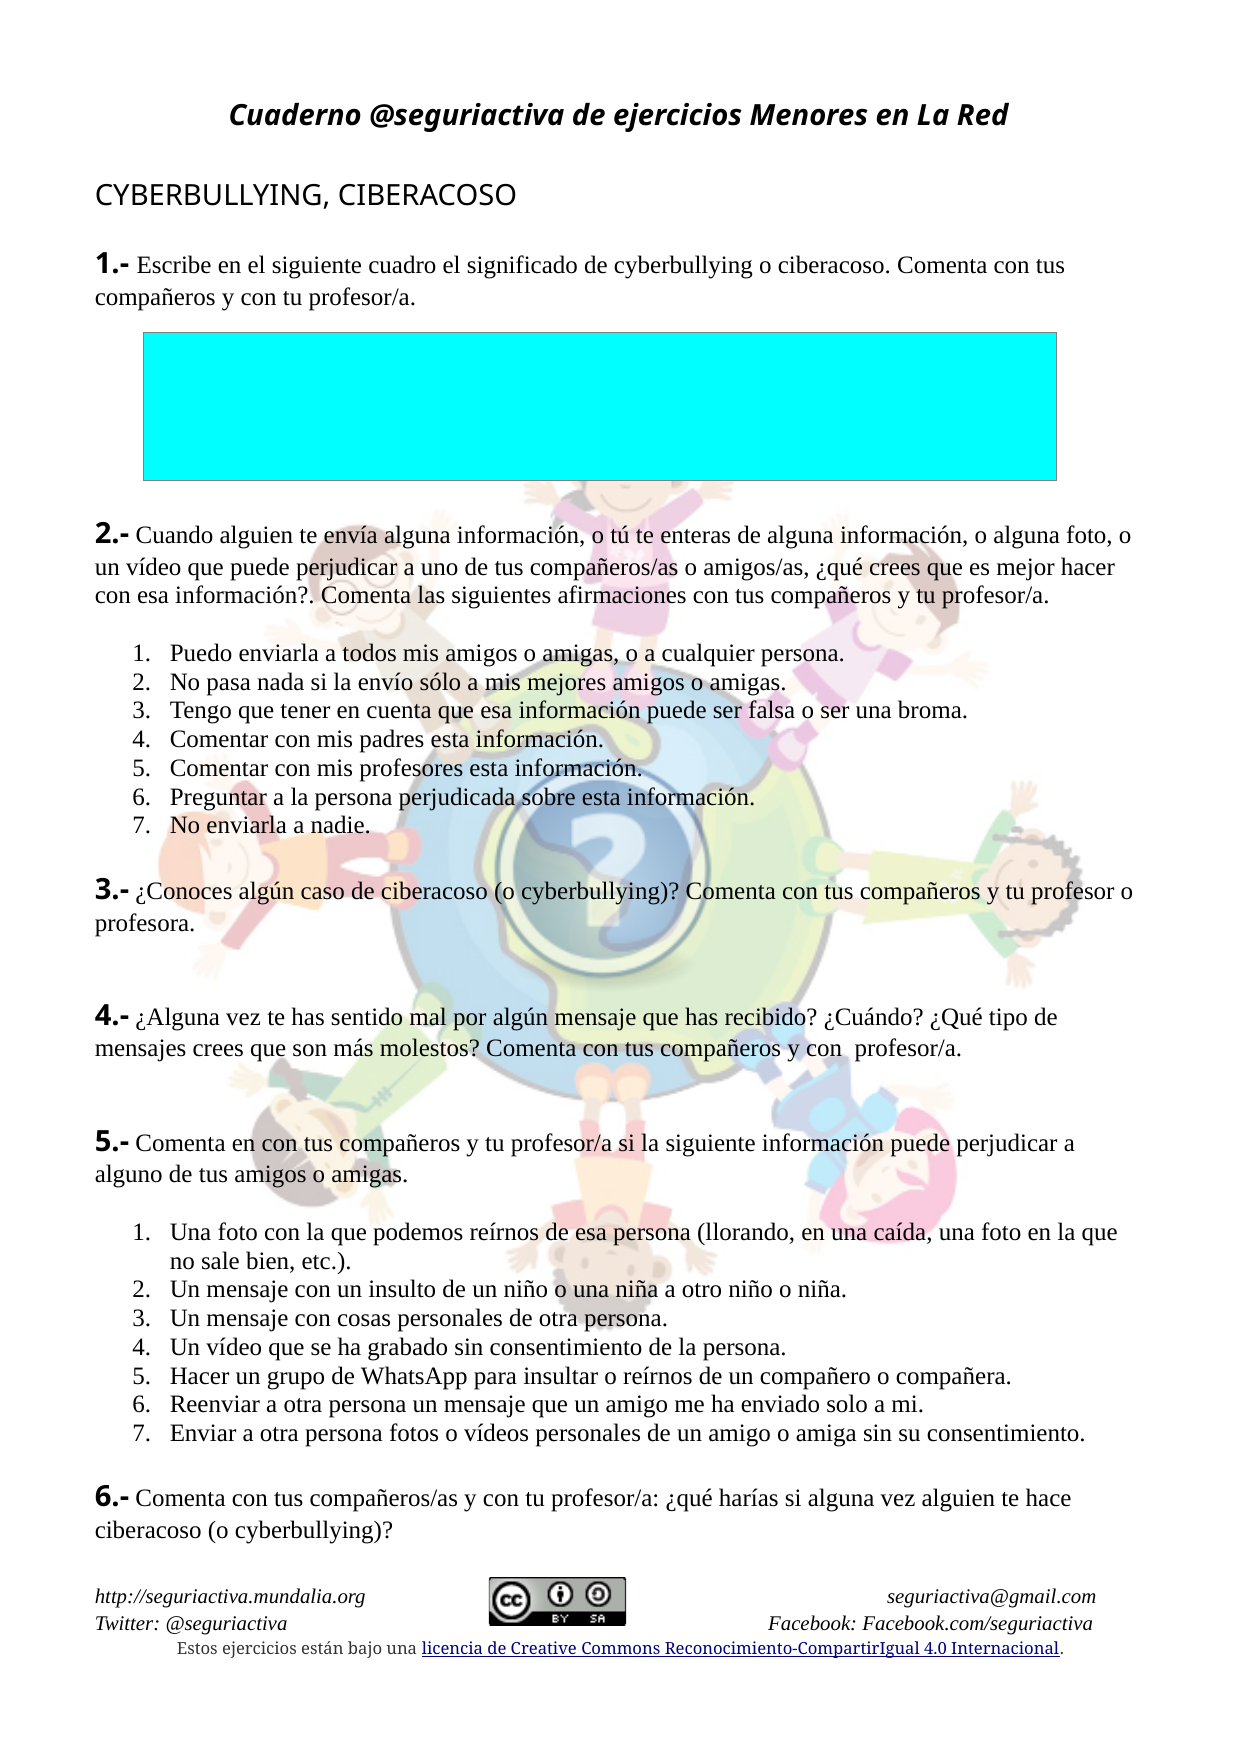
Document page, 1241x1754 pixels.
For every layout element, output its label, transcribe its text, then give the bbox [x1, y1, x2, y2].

text 6.- Comenta con tus compañeros/as y con tu profesor/a: ¿qué harías si alguna vez alguien te hace ciberacoso (o cyberbullying)? [94, 1476, 1146, 1544]
list Reenviar a otra persona un mensaje que un amigo me ha enviado solo a mi. [132, 1389, 1146, 1418]
list Puedo enviarla a todos mis amigos o amigas, o a cualquier persona. [132, 638, 1146, 667]
text Cuaderno @seguriactiva de ejercicios Menores en La Red [94, 94, 1146, 134]
text 4.- ¿Alguna vez te has sentido mal por algún mensaje que has recibido? ¿Cuándo? ¿Qué tipo de mensajes crees que son más molestos? Comenta con tus compañeros y con profesor/a. [94, 994, 1146, 1062]
list Tengo que tener en cuenta que esa información puede ser falsa o ser una broma. [132, 695, 1146, 724]
picture [268, 609, 972, 638]
list Una foto con la que podemos reírnos de esa persona (llorando, en una caída, una foto en la que no sale bien, etc.). [132, 1217, 1146, 1274]
list Hacer un grupo de WhatsApp para insultar o reírnos de un compañero o compañera. [132, 1361, 1146, 1389]
picture [268, 1188, 972, 1217]
picture [488, 1577, 627, 1626]
text 1.- Escribe en el siguiente cuadro el significado de cyberbullying o ciberacoso. Comenta con tus compañeros y con tu profesor/a. [94, 242, 1146, 311]
list Enviar a otra persona fotos o vídeos personales de un amigo o amiga sin su consentimiento. [132, 1418, 1146, 1447]
text CYBERBULLYING, CIBERACOSO [94, 174, 1146, 213]
list Un mensaje con cosas personales de otra persona. [132, 1303, 1146, 1332]
list No enviarla a nadie. [132, 810, 1146, 839]
list Comentar con mis profesores esta información. [132, 753, 1146, 782]
list Comentar con mis padres esta información. [132, 724, 1146, 753]
list No pasa nada si la envío sólo a mis mejores amigos o amigas. [132, 667, 1146, 695]
text 2.- Cuando alguien te envía alguna información, o tú te enteras de alguna información, o alguna foto, o un vídeo que puede perjudicar a uno de tus compañeros/as o amigos/as, ¿qué crees que es mejor hacer con esa información?. Comenta las siguientes afirmaciones con tus compañeros y tu profesor/a. [94, 512, 1146, 609]
picture [268, 839, 972, 868]
text 3.- ¿Conoces algún caso de ciberacoso (o cyberbullying)? Comenta con tus compañeros y tu profesor o profesora. [94, 868, 1146, 936]
text 5.- Comenta en con tus compañeros y tu profesor/a si la siguiente información puede perjudicar a alguno de tus amigos o amigas. [94, 1120, 1146, 1188]
list Un mensaje con un insulto de un niño o una niña a otro niño o niña. [132, 1274, 1146, 1303]
picture [268, 936, 972, 994]
list Un vídeo que se ha grabado sin consentimiento de la persona. [132, 1332, 1146, 1361]
list Preguntar a la persona perjudicada sobre esta información. [132, 782, 1146, 810]
picture [268, 1062, 972, 1120]
